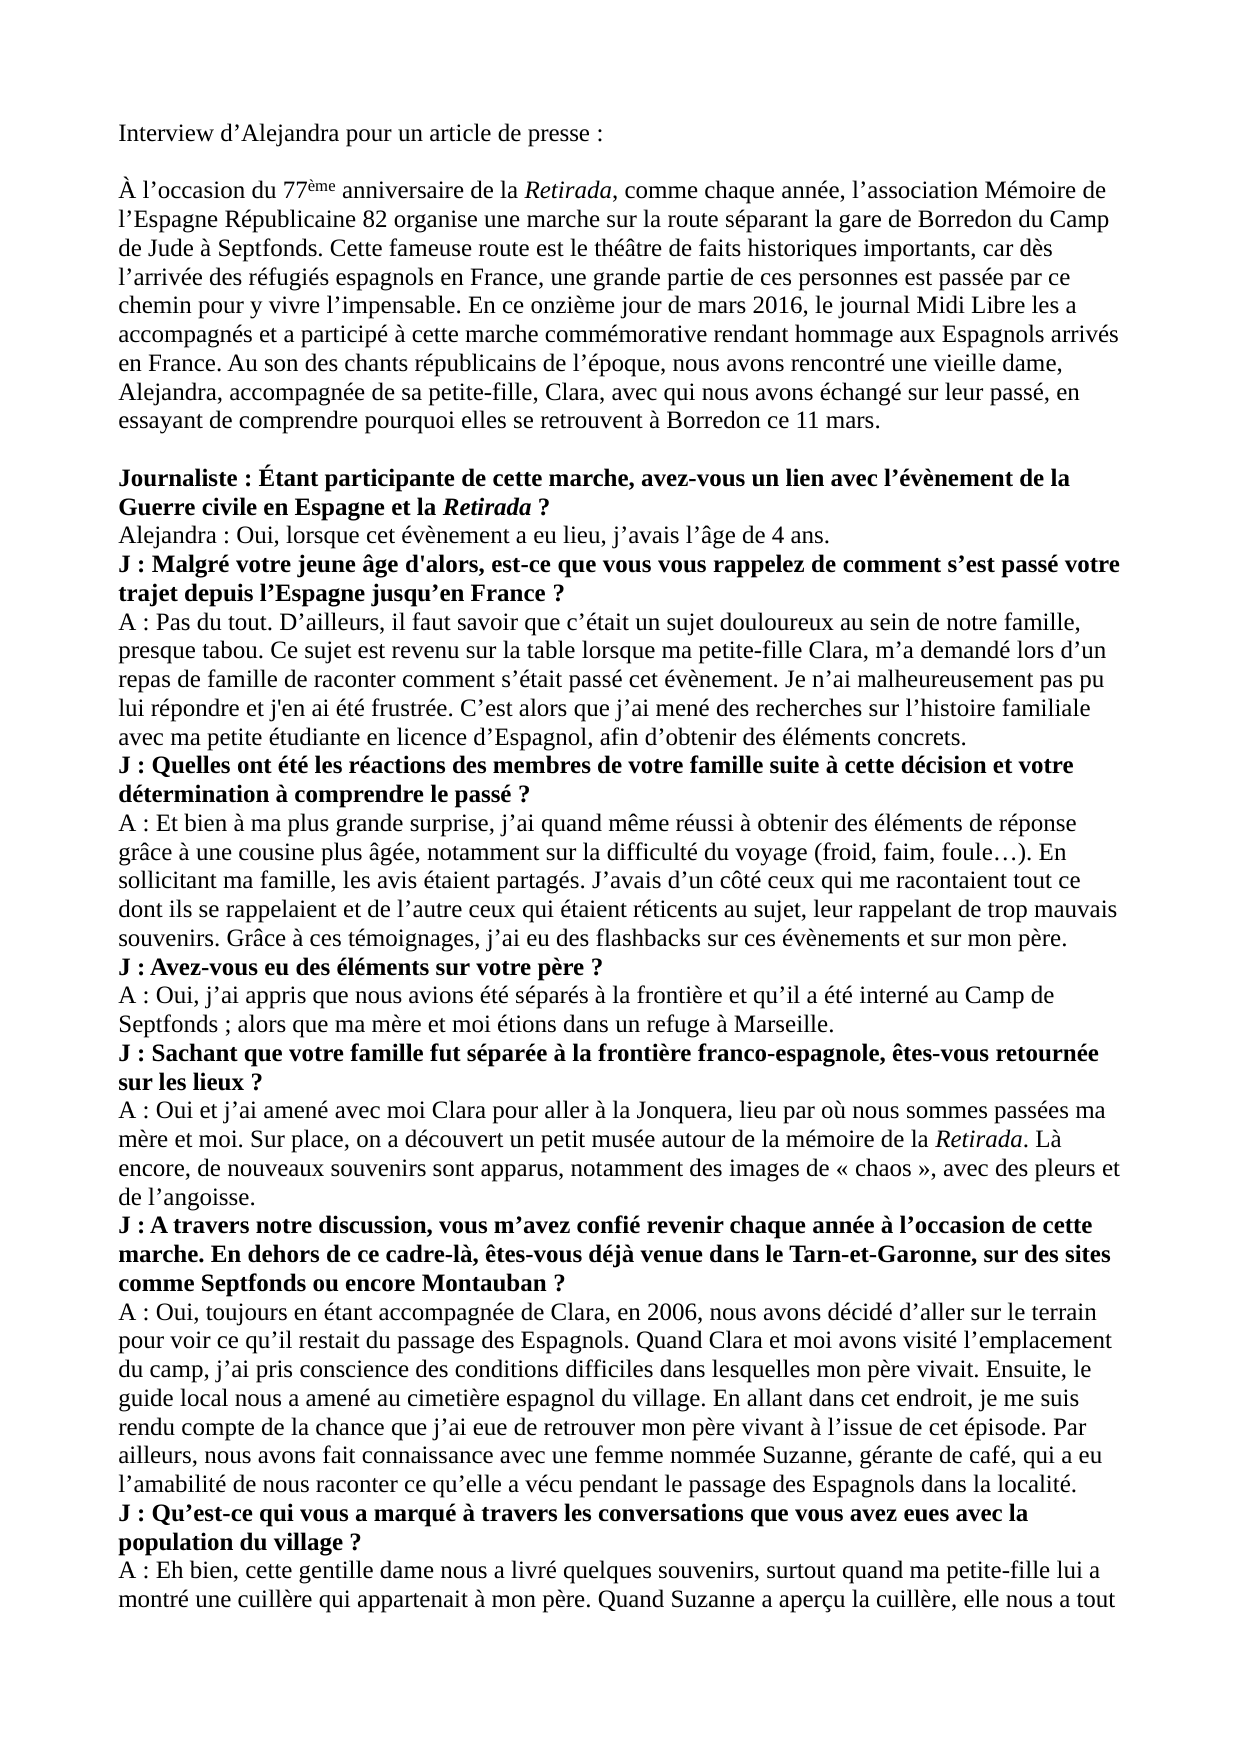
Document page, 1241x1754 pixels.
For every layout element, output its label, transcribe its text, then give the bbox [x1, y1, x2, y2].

text J : Sachant que votre famille fut séparée à la frontière franco-espagnole, êtes-vous retournée sur les lieux ? [118, 1038, 1122, 1096]
text J : Malgré votre jeune âge d'alors, est-ce que vous vous rappelez de comment s’est passé votre trajet depuis l’Espagne jusqu’en France ? [118, 549, 1122, 607]
text A : Oui, toujours en étant accompagnée de Clara, en 2006, nous avons décidé d’aller sur le terrain pour voir ce qu’il restait du passage des Espagnols. Quand Clara et moi avons visité l’emplacement du camp, j’ai pris conscience des conditions difficiles dans lesquelles mon père vivait. Ensuite, le guide local nous a amené au cimetière espagnol du village. En allant dans cet endroit, je me suis rendu compte de la chance que j’ai eue de retrouver mon père vivant à l’issue de cet épisode. Par ailleurs, nous avons fait connaissance avec une femme nommée Suzanne, gérante de café, qui a eu l’amabilité de nous raconter ce qu’elle a vécu pendant le passage des Espagnols dans la localité. [118, 1297, 1122, 1498]
text J : Qu’est-ce qui vous a marqué à travers les conversations que vous avez eues avec la population du village ? [118, 1498, 1122, 1556]
text Journaliste : Étant participante de cette marche, avez-vous un lien avec l’évènement de la Guerre civile en Espagne et la Retirada ? [118, 463, 1122, 521]
text A : Pas du tout. D’ailleurs, il faut savoir que c’était un sujet douloureux au sein de notre famille, presque tabou. Ce sujet est revenu sur la table lorsque ma petite-fille Clara, m’a demandé lors d’un repas de famille de raconter comment s’était passé cet évènement. Je n’ai malheureusement pas pu lui répondre et j'en ai été frustrée. C’est alors que j’ai mené des recherches sur l’histoire familiale avec ma petite étudiante en licence d’Espagnol, afin d’obtenir des éléments concrets. [118, 607, 1122, 751]
text A : Et bien à ma plus grande surprise, j’ai quand même réussi à obtenir des éléments de réponse grâce à une cousine plus âgée, notamment sur la difficulté du voyage (froid, faim, foule…). En sollicitant ma famille, les avis étaient partagés. J’avais d’un côté ceux qui me racontaient tout ce dont ils se rappelaient et de l’autre ceux qui étaient réticents au sujet, leur rappelant de trop mauvais souvenirs. Grâce à ces témoignages, j’ai eu des flashbacks sur ces évènements et sur mon père. [118, 808, 1122, 952]
text À l’occasion du 77ème anniversaire de la Retirada, comme chaque année, l’association Mémoire de l’Espagne Républicaine 82 organise une marche sur la route séparant la gare de Borredon du Camp de Jude à Septfonds. Cette fameuse route est le théâtre de faits historiques importants, car dès l’arrivée des réfugiés espagnols en France, une grande partie de ces personnes est passée par ce chemin pour y vivre l’impensable. En ce onzième jour de mars 2016, le journal Midi Libre les a accompagnés et a participé à cette marche commémorative rendant hommage aux Espagnols arrivés en France. Au son des chants républicains de l’époque, nous avons rencontré une vieille dame, Alejandra, accompagnée de sa petite-fille, Clara, avec qui nous avons échangé sur leur passé, en essayant de comprendre pourquoi elles se retrouvent à Borredon ce 11 mars. [118, 176, 1122, 434]
text Interview d’Alejandra pour un article de presse : [118, 118, 1122, 147]
text J : A travers notre discussion, vous m’avez confié revenir chaque année à l’occasion de cette marche. En dehors de ce cadre-là, êtes-vous déjà venue dans le Tarn-et-Garonne, sur des sites comme Septfonds ou encore Montauban ? [118, 1211, 1122, 1297]
text J : Avez-vous eu des éléments sur votre père ? [118, 952, 1122, 981]
text J : Quelles ont été les réactions des membres de votre famille suite à cette décision et votre détermination à comprendre le passé ? [118, 751, 1122, 808]
text A : Oui, j’ai appris que nous avions été séparés à la frontière et qu’il a été interné au Camp de Septfonds ; alors que ma mère et moi étions dans un refuge à Marseille. [118, 981, 1122, 1038]
text Alejandra : Oui, lorsque cet évènement a eu lieu, j’avais l’âge de 4 ans. [118, 521, 1122, 549]
text A : Eh bien, cette gentille dame nous a livré quelques souvenirs, surtout quand ma petite-fille lui a montré une cuillère qui appartenait à mon père. Quand Suzanne a aperçu la cuillère, elle nous a tout [118, 1556, 1122, 1613]
text A : Oui et j’ai amené avec moi Clara pour aller à la Jonquera, lieu par où nous sommes passées ma mère et moi. Sur place, on a découvert un petit musée autour de la mémoire de la Retirada. Là encore, de nouveaux souvenirs sont apparus, notamment des images de « chaos », avec des pleurs et de l’angoisse. [118, 1096, 1122, 1211]
